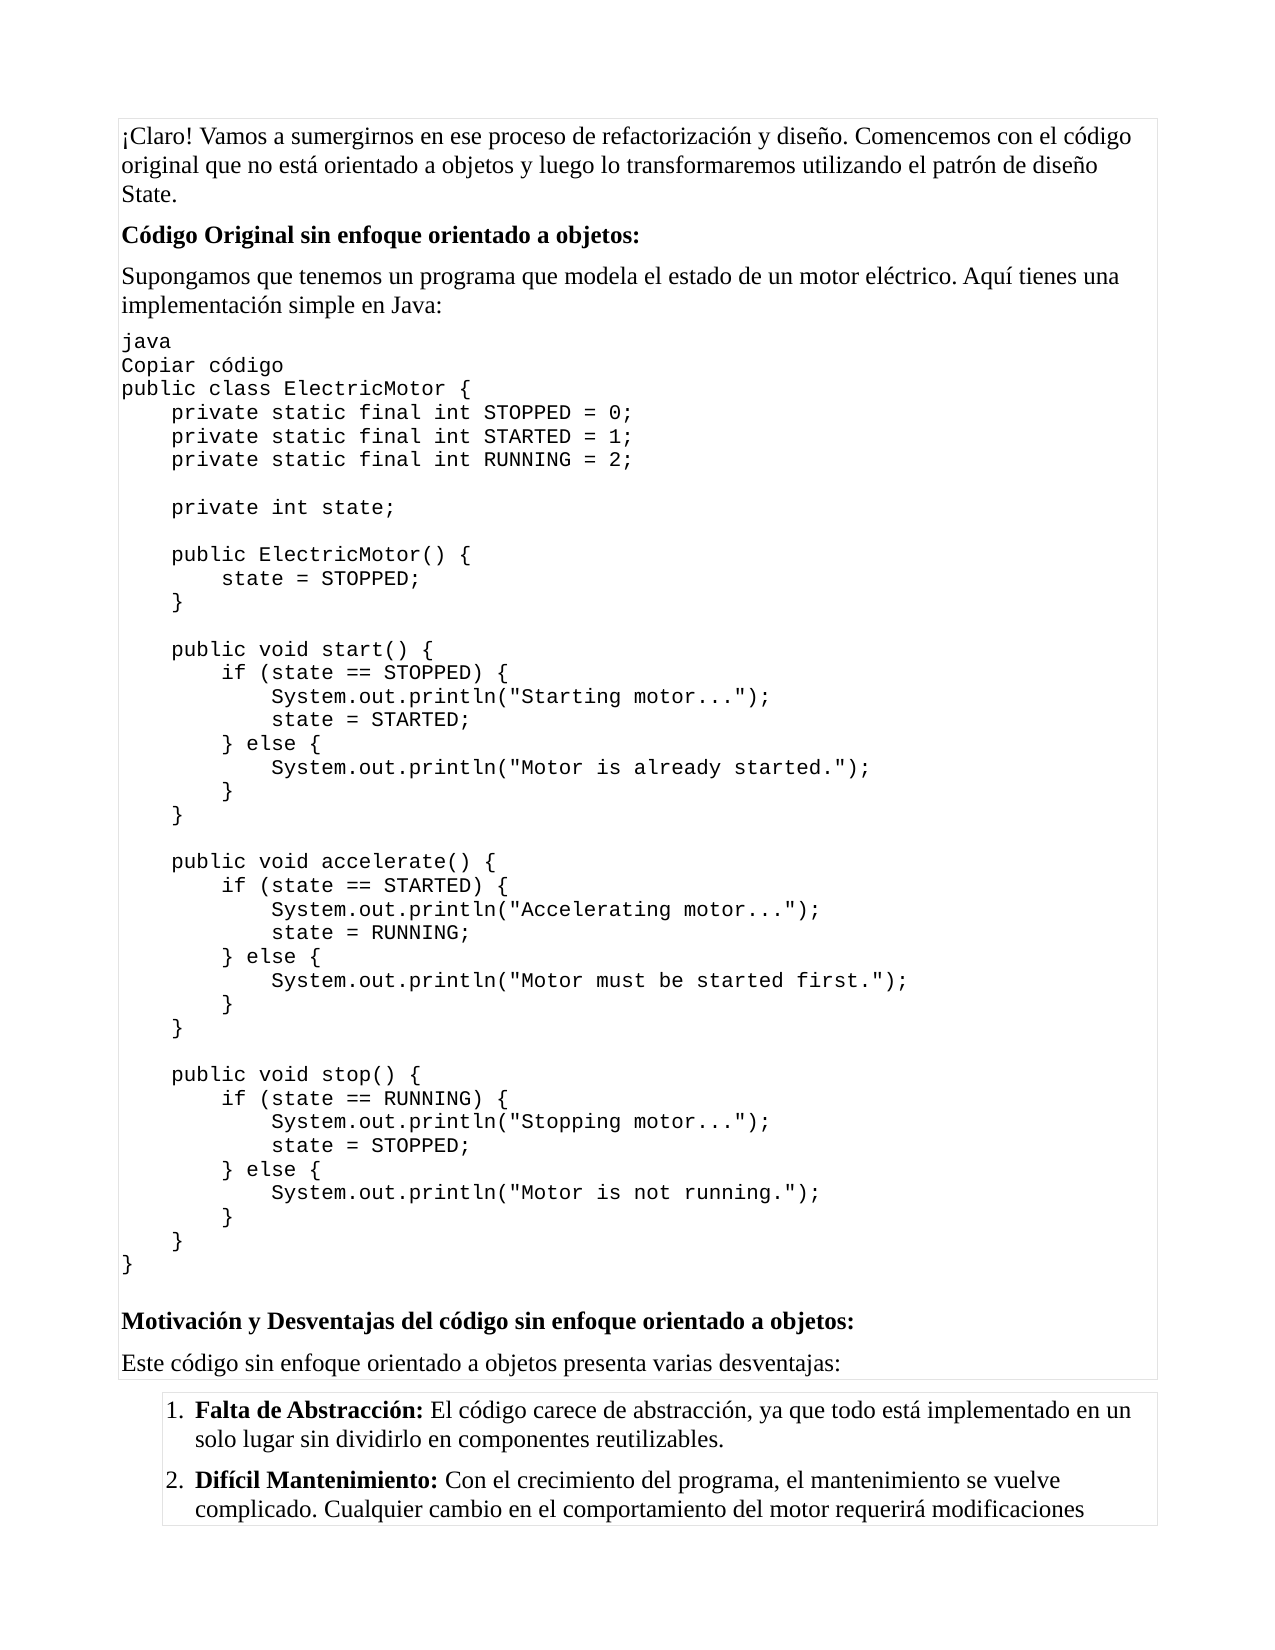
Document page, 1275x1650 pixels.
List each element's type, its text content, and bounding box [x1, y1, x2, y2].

text System.out.println("Motor must be started first."); [119, 967, 1157, 990]
text ¡Claro! Vamos a sumergirnos en ese proceso de refactorización y diseño. Comencemos con el código original que no está orientado a objetos y luego lo transformaremos utilizando el patrón de diseño State. [119, 119, 1157, 207]
text } else { [119, 943, 1157, 967]
text private static final int RUNNING = 2; [119, 446, 1157, 473]
text if (state == STARTED) { [119, 872, 1157, 896]
text public void accelerate() { [119, 848, 1157, 872]
text Código Original sin enfoque orientado a objetos: [119, 217, 1157, 249]
text Supongamos que tenemos un programa que modela el estado de un motor eléctrico. Aquí tienes una implementación simple en Java: [119, 258, 1157, 319]
text if (state == STOPPED) { [119, 659, 1157, 683]
text System.out.println("Motor is already started."); [119, 754, 1157, 777]
text } else { [119, 1156, 1157, 1179]
text state = STOPPED; [119, 1132, 1157, 1156]
text } else { [119, 730, 1157, 754]
text private static final int STOPPED = 0; [119, 399, 1157, 423]
text Este código sin enfoque orientado a objetos presenta varias desventajas: [119, 1345, 1157, 1379]
text public class ElectricMotor { [119, 375, 1157, 399]
text java [119, 328, 1157, 352]
text } [119, 777, 1157, 801]
text } [119, 990, 1157, 1014]
text } [119, 1203, 1157, 1227]
text System.out.println("Stopping motor..."); [119, 1108, 1157, 1132]
text System.out.println("Motor is not running."); [119, 1179, 1157, 1203]
text public void stop() { [119, 1061, 1157, 1085]
text private static final int STARTED = 1; [119, 423, 1157, 446]
text } [119, 1250, 1157, 1277]
text public ElectricMotor() { [119, 541, 1157, 564]
text state = RUNNING; [119, 919, 1157, 943]
text System.out.println("Starting motor..."); [119, 683, 1157, 706]
text } [119, 588, 1157, 615]
text } [119, 801, 1157, 828]
list Difícil Mantenimiento: Con el crecimiento del programa, el mantenimiento se vuelve complicado. Cualquier cambio en el comportamiento del motor requerirá modificaciones [163, 1462, 1157, 1525]
text Motivación y Desventajas del código sin enfoque orientado a objetos: [119, 1303, 1157, 1335]
list Falta de Abstracción: El código carece de abstracción, ya que todo está implementado en un solo lugar sin dividirlo en componentes reutilizables. [163, 1393, 1157, 1452]
text state = STOPPED; [119, 564, 1157, 588]
text if (state == RUNNING) { [119, 1085, 1157, 1108]
text Copiar código [119, 352, 1157, 375]
text } [119, 1014, 1157, 1041]
text private int state; [119, 494, 1157, 520]
text public void start() { [119, 636, 1157, 659]
text state = STARTED; [119, 706, 1157, 730]
text } [119, 1227, 1157, 1250]
text System.out.println("Accelerating motor..."); [119, 896, 1157, 919]
